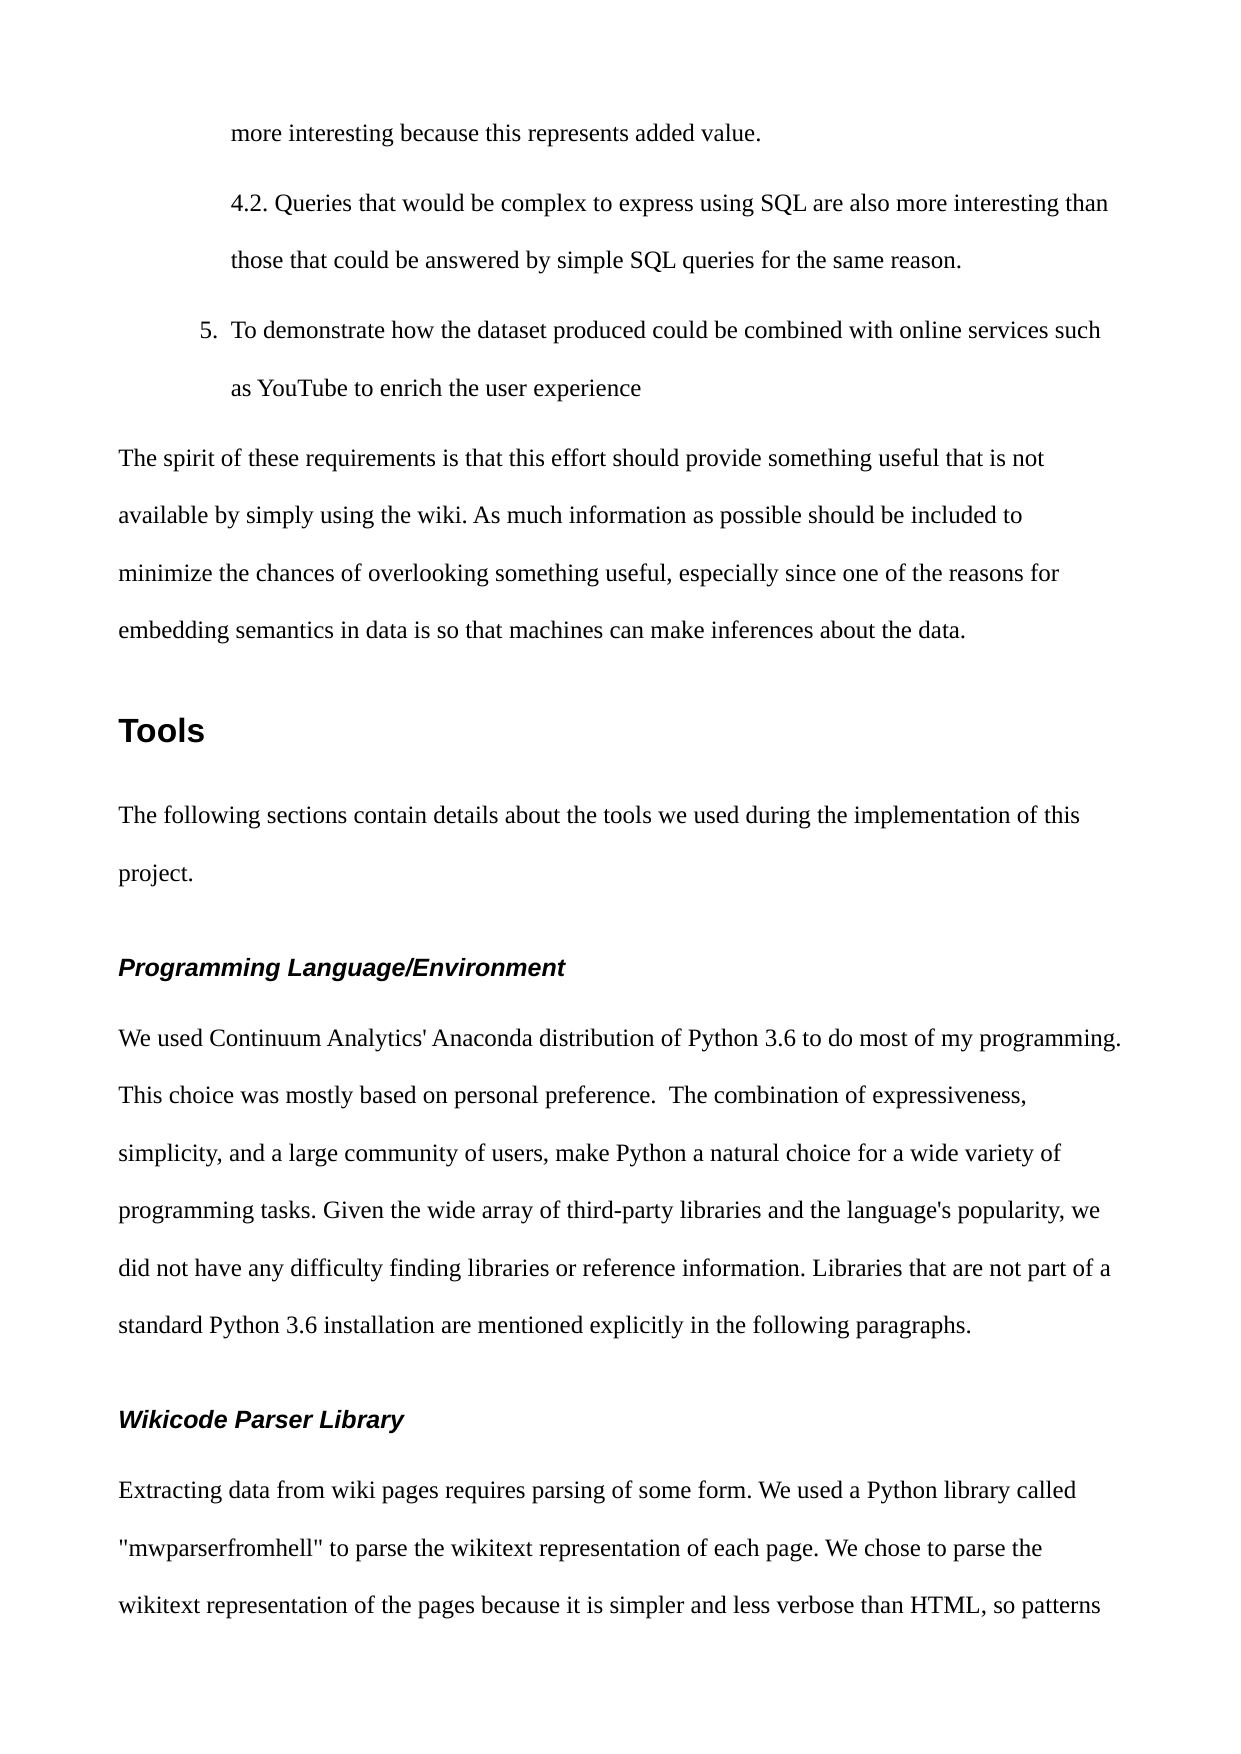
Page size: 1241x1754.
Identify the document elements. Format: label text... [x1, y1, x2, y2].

text We used Continuum Analytics' Anaconda distribution of Python 3.6 to do most of my programming. This choice was mostly based on personal preference. The combination of expressiveness, simplicity, and a large community of users, make Python a natural choice for a wide variety of programming tasks. Given the wide array of third-party libraries and the language's popularity, we did not have any difficulty finding libraries or reference information. Libraries that are not part of a standard Python 3.6 installation are mentioned explicitly in the following paragraphs. [118, 1023, 1122, 1339]
text The following sections contain details about the tools we used during the implementation of this project. [118, 800, 1122, 887]
subtitle Tools [118, 711, 1122, 749]
text Extracting data from wiki pages requires parsing of some form. We used a Python library called "mwparserfromhell" to parse the wikitext representation of each page. We chose to parse the wikitext representation of the pages because it is simpler and less verbose than HTML, so patterns [118, 1475, 1122, 1619]
list Queries that would be complex to express using SQL are also more interesting than those that could be answered by simple SQL queries for the same reason. [231, 188, 1122, 274]
text The spirit of these requirements is that this effort should provide something useful that is not available by simply using the wiki. As much information as possible should be included to minimize the chances of overlooking something useful, especially since one of the reasons for embedding semantics in data is so that machines can make inferences about the data. [118, 443, 1122, 644]
subtitle Programming Language/Environment [118, 953, 1122, 982]
list To demonstrate how the dataset produced could be combined with online services such as YouTube to enrich the user experience [193, 316, 1122, 402]
list more interesting because this represents added value. [231, 118, 1122, 147]
subtitle Wikicode Parser Library [118, 1405, 1122, 1434]
